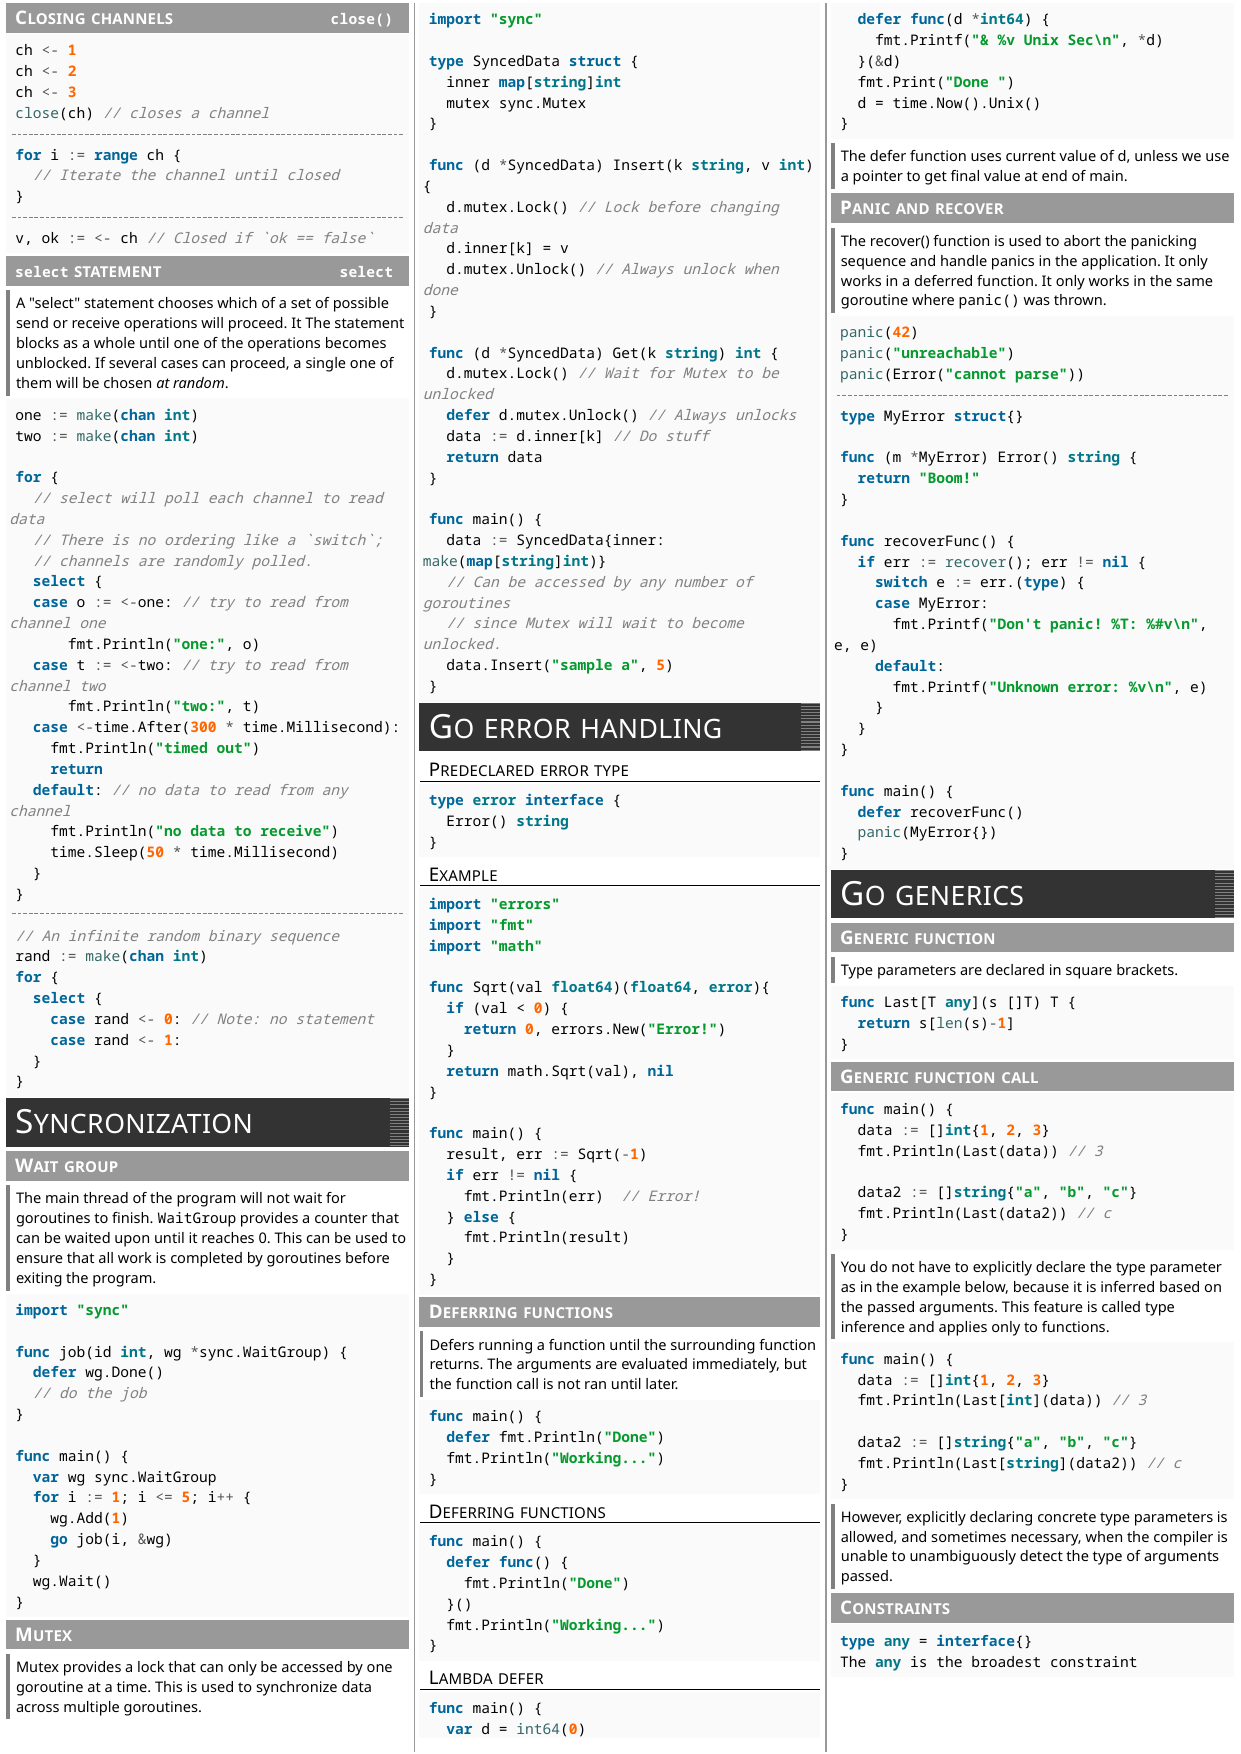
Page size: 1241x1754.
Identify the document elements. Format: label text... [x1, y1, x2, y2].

text func (m *MyError) Error() string { [831, 441, 1234, 462]
title Syncronization [6, 1098, 409, 1147]
text default: // no data to read from any channel [6, 773, 409, 815]
text func main() { [6, 1439, 409, 1460]
text Defers running a function until the surrounding function returns. The arguments are evaluated immediately, but the function call is not ran until later. [423, 1331, 820, 1397]
text default: [831, 649, 1234, 670]
text func (d *SyncedData) Insert(k string, v int) { [419, 149, 820, 191]
text fmt.Println("no data to receive") [6, 815, 409, 836]
text one := make(chan int) [6, 398, 409, 419]
text select { [6, 565, 409, 586]
text func Last[T any](s []T) T { [831, 986, 1234, 1007]
text result, err := Sqrt(-1) [419, 1138, 820, 1159]
text func main() { [831, 1342, 1234, 1363]
title Go error handling [419, 703, 820, 751]
text } [419, 1462, 820, 1494]
text fmt.Println(err) // Error! [419, 1179, 820, 1200]
text if (val < 0) { [419, 992, 820, 1013]
text d = time.Now().Unix() [831, 86, 1234, 107]
text // do the job [6, 1377, 409, 1398]
text } [419, 1075, 820, 1096]
text d.mutex.Lock() // Wait for Mutex to be unlocked [419, 357, 820, 399]
text } [831, 837, 1234, 869]
text defer func() { [419, 1546, 820, 1567]
text mutex sync.Mutex [419, 86, 820, 107]
text func main() { [419, 1400, 820, 1421]
text type any = interface{} [831, 1624, 1234, 1645]
text return data [419, 441, 820, 461]
text defer d.mutex.Unlock() // Always unlocks [419, 399, 820, 420]
text } [831, 1467, 1234, 1499]
text switch e := err.(type) { [831, 566, 1234, 587]
text data := d.inner[k] // Do stuff [419, 420, 820, 441]
text } [419, 1242, 820, 1263]
text } [831, 733, 1234, 754]
title Deferring functions [419, 1497, 820, 1523]
text return "Boom!" [831, 462, 1234, 483]
text defer func(d *int64) { [831, 3, 1234, 24]
text } [6, 1544, 409, 1564]
text d.inner[k] = v [419, 232, 820, 253]
text } [6, 1398, 409, 1419]
title Closing channels close() [6, 3, 409, 33]
text for { [6, 961, 409, 982]
text v, ok := <- ch // Closed if `ok == false` [6, 222, 409, 253]
text wg.Add(1) [6, 1502, 409, 1523]
text if err != nil { [419, 1159, 820, 1179]
text type error interface { [419, 784, 820, 804]
text fmt.Println("Working...") [419, 1442, 820, 1462]
title Deferring functions [419, 1297, 820, 1327]
text } [419, 107, 820, 128]
text } [6, 857, 409, 878]
text d.mutex.Lock() // Lock before changing data [419, 191, 820, 232]
text The recover() function is used to abort the panicking sequence and handle panics in the application. It only works in a deferred function. It only works in the same goroutine where panic() was thrown. [831, 227, 1234, 313]
text data.Insert("sample a", 5) [419, 649, 820, 670]
text time.Sleep(50 * time.Millisecond) [6, 836, 409, 857]
text Type parameters are declared in square brackets. [835, 957, 1234, 983]
text panic(Error("cannot parse")) [831, 358, 1234, 379]
title Mutex [6, 1620, 409, 1649]
text // An infinite random binary sequence [6, 919, 409, 940]
text ch <- 2 [6, 55, 409, 76]
text func recoverFunc() { [831, 524, 1234, 545]
text func main() { [419, 503, 820, 524]
text // There is no ordering like a `switch`; [6, 523, 409, 544]
text wg.Wait() [6, 1564, 409, 1585]
text Error() string [419, 804, 820, 825]
text } [831, 1218, 1234, 1250]
title Lambda defer [419, 1663, 820, 1690]
text } else { [419, 1200, 820, 1221]
text func main() { [419, 1117, 820, 1138]
text data2 := []string{"a", "b", "c"} [831, 1176, 1234, 1197]
text import "sync" [6, 1294, 409, 1314]
text case o := <-one: // try to read from channel one [6, 586, 409, 628]
text fmt.Println("one:", o) [6, 628, 409, 648]
text return s[len(s)-1] [831, 1007, 1234, 1027]
text defer fmt.Println("Done") [419, 1421, 820, 1442]
text func job(id int, wg *sync.WaitGroup) { [6, 1335, 409, 1356]
text fmt.Println(Last(data)) // 3 [831, 1134, 1234, 1155]
text fmt.Println(Last[string](data2)) // c [831, 1447, 1234, 1467]
text case t := <-two: // try to read from channel two [6, 648, 409, 690]
title Generic function [831, 923, 1234, 952]
text }(&d) [831, 45, 1234, 66]
text func Sqrt(val float64)(float64, error){ [419, 971, 820, 992]
title Example [419, 860, 820, 886]
text go job(i, &wg) [6, 1523, 409, 1544]
text defer wg.Done() [6, 1356, 409, 1377]
text panic(MyError{}) [831, 816, 1234, 837]
text func main() { [419, 1525, 820, 1546]
text func (d *SyncedData) Get(k string) int { [419, 336, 820, 357]
title Wait group [6, 1151, 409, 1181]
text } [831, 483, 1234, 504]
title Go generics [831, 870, 1234, 918]
text } [831, 712, 1234, 733]
text } [6, 1065, 409, 1097]
text fmt.Println("timed out") [6, 732, 409, 753]
text fmt.Println(result) [419, 1221, 820, 1242]
text } [831, 1027, 1234, 1059]
text } [831, 691, 1234, 712]
text func main() { [831, 1093, 1234, 1114]
text case MyError: [831, 587, 1234, 608]
text return [6, 753, 409, 773]
text data := []int{1, 2, 3} [831, 1114, 1234, 1134]
text } [419, 295, 820, 316]
text import "sync" [419, 3, 820, 24]
text You do not have to explicitly declare the type parameter as in the example below, because it is inferred based on the passed arguments. This feature is called type inference and applies only to functions. [835, 1254, 1234, 1339]
text fmt.Printf("Don't panic! %T: %#v\n", e, e) [831, 608, 1234, 649]
text if err := recover(); err != nil { [831, 545, 1234, 566]
text fmt.Println("Done") [419, 1567, 820, 1587]
text data := SyncedData{inner: make(map[string]int)} [419, 524, 820, 566]
text case rand <- 0: // Note: no statement [6, 1003, 409, 1023]
text ch <- 3 [6, 76, 409, 97]
text } [419, 670, 820, 702]
text However, explicitly declaring concrete type parameters is allowed, and sometimes necessary, when the compiler is unable to unambiguously detect the type of arguments passed. [831, 1503, 1234, 1589]
text }() [419, 1587, 820, 1608]
text // Iterate the channel until closed [6, 159, 409, 180]
text for i := range ch { [6, 138, 409, 159]
text Mutex provides a lock that can only be accessed by one goroutine at a time. This is used to synchronize data across multiple goroutines. [10, 1654, 409, 1719]
text two := make(chan int) [6, 419, 409, 440]
text } [831, 107, 1234, 139]
text fmt.Println("two:", t) [6, 690, 409, 711]
text data := []int{1, 2, 3} [831, 1363, 1234, 1384]
text var wg sync.WaitGroup [6, 1460, 409, 1481]
title Constraints [831, 1593, 1234, 1623]
text data2 := []string{"a", "b", "c"} [831, 1426, 1234, 1447]
title Panic and recover [831, 193, 1234, 223]
text } [6, 1585, 409, 1617]
text // channels are randomly polled. [6, 544, 409, 565]
text fmt.Printf("& %v Unix Sec\n", *d) [831, 24, 1234, 45]
text The defer function uses current value of d, unless we use a pointer to get final value at end of main. [835, 143, 1234, 189]
text func main() { [419, 1692, 820, 1712]
text fmt.Printf("Unknown error: %v\n", e) [831, 670, 1234, 691]
text for i := 1; i <= 5; i++ { [6, 1481, 409, 1502]
text } [419, 825, 820, 857]
text return math.Sqrt(val), nil [419, 1054, 820, 1075]
text } [6, 1044, 409, 1065]
text type MyError struct{} [831, 399, 1234, 420]
text fmt.Println(Last(data2)) // c [831, 1197, 1234, 1218]
text rand := make(chan int) [6, 940, 409, 961]
text fmt.Println("Working...") [419, 1608, 820, 1629]
text } [419, 1629, 820, 1661]
text case rand <- 1: [6, 1023, 409, 1044]
text fmt.Print("Done ") [831, 66, 1234, 86]
text } [419, 461, 820, 482]
text return 0, errors.New("Error!") [419, 1013, 820, 1034]
text close(ch) // closes a channel [6, 97, 409, 117]
text fmt.Println(Last[int](data)) // 3 [831, 1384, 1234, 1405]
text var d = int64(0) [419, 1712, 820, 1738]
text } [6, 180, 409, 201]
text panic(42) [831, 316, 1234, 337]
text } [419, 1034, 820, 1054]
title select statement select [6, 256, 409, 286]
text select { [6, 982, 409, 1003]
text // select will poll each channel to read data [6, 482, 409, 523]
text defer recoverFunc() [831, 795, 1234, 816]
title Predeclared error type [419, 756, 820, 782]
text import "fmt" [419, 909, 820, 929]
text The any is the broadest constraint [831, 1645, 1234, 1677]
text import "errors" [419, 888, 820, 909]
text case <-time.After(300 * time.Millisecond): [6, 711, 409, 732]
text // Can be accessed by any number of goroutines [419, 566, 820, 607]
text type SyncedData struct { [419, 45, 820, 66]
text d.mutex.Unlock() // Always unlock when done [419, 253, 820, 295]
title Generic function call [831, 1062, 1234, 1091]
text } [6, 878, 409, 898]
text import "math" [419, 929, 820, 950]
text The main thread of the program will not wait for goroutines to finish. WaitGroup provides a counter that can be waited upon until it reaches 0. This can be used to ensure that all work is completed by goroutines before exiting the program. [10, 1185, 409, 1291]
text func main() { [831, 774, 1234, 795]
text ch <- 1 [6, 34, 409, 55]
text panic("unreachable") [831, 337, 1234, 358]
text inner map[string]int [419, 66, 820, 86]
text // since Mutex will wait to become unlocked. [419, 607, 820, 649]
text A "select" statement chooses which of a set of possible send or receive operations will proceed. It The statement blocks as a whole until one of the operations becomes unblocked. If several cases can proceed, a single one of them will be chosen at random. [10, 290, 409, 396]
text for { [6, 461, 409, 482]
text } [419, 1263, 820, 1295]
